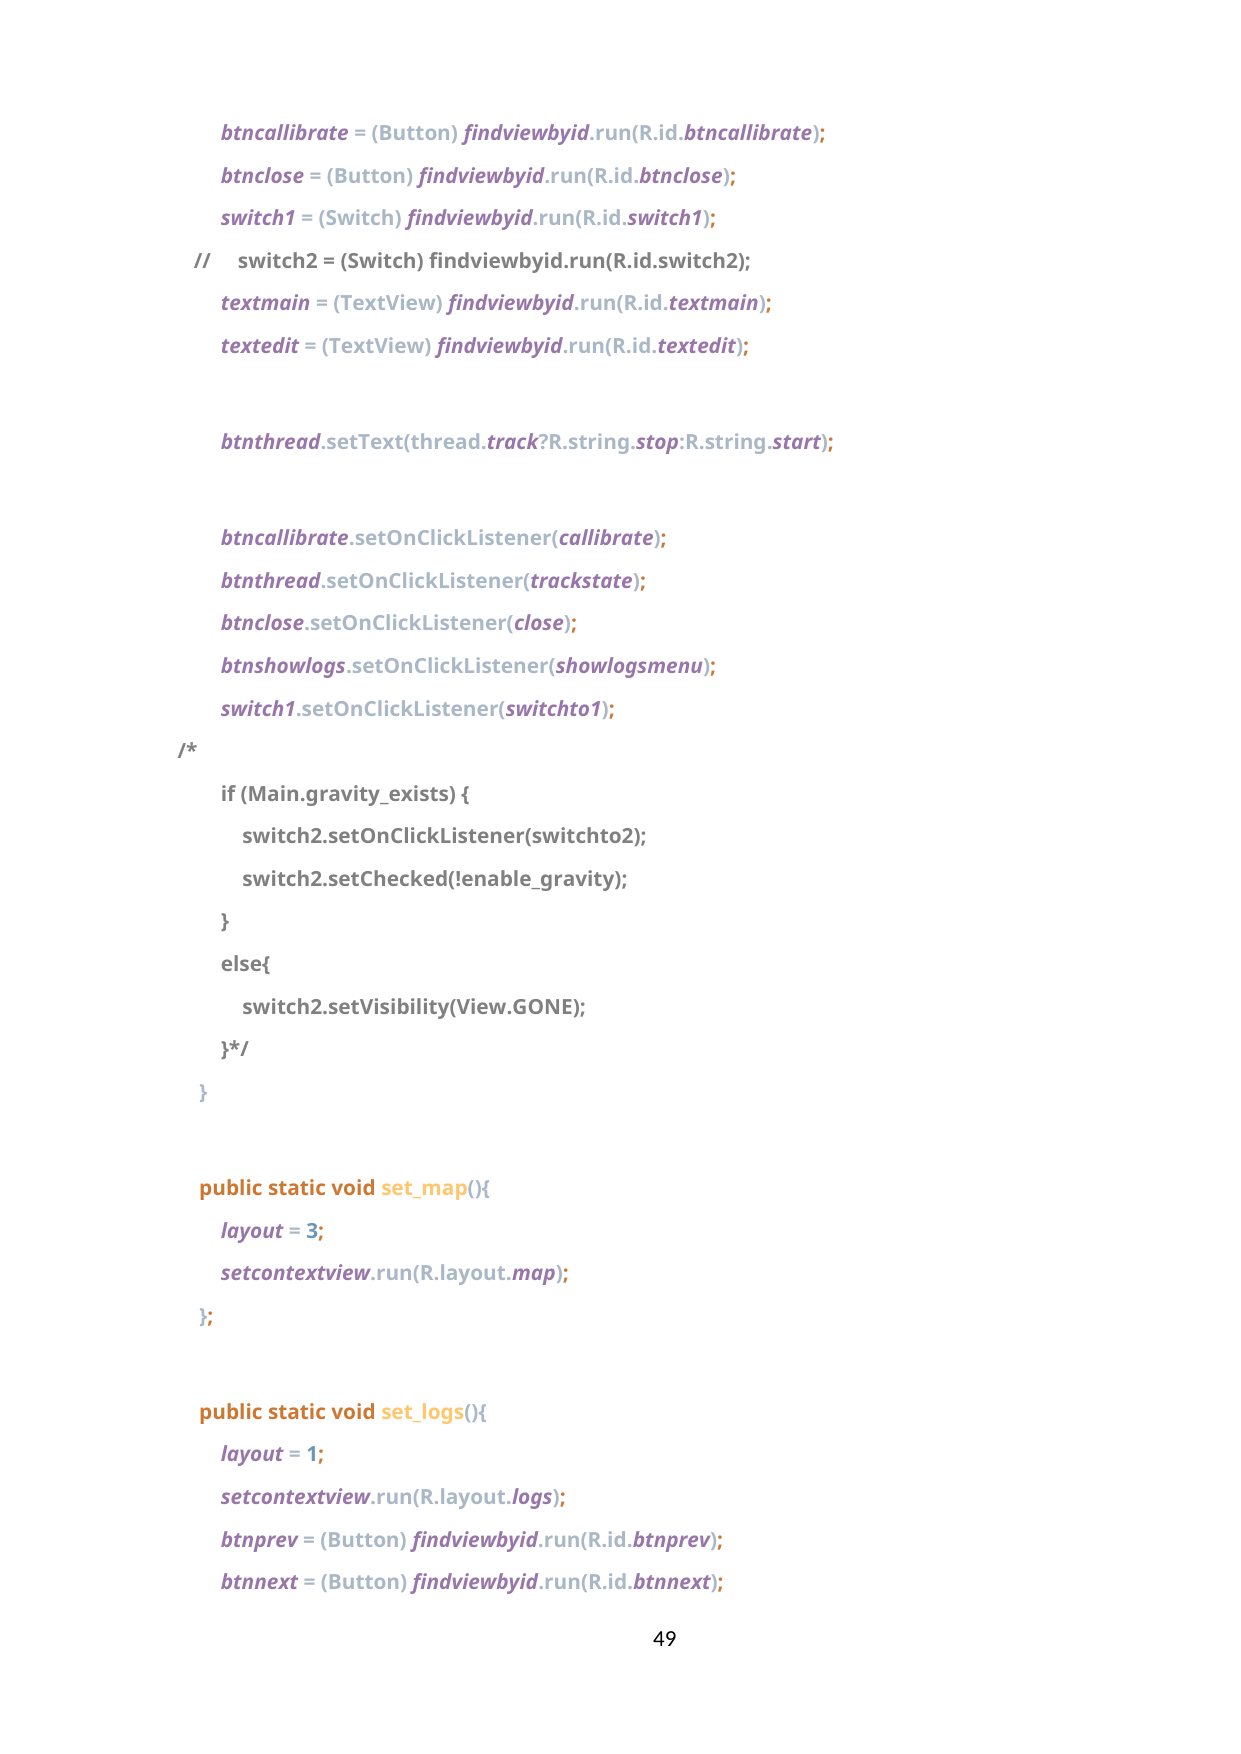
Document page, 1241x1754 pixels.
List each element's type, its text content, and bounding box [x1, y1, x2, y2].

text btncallibrate = (Button) findviewbyid.run(R.id.btncallibrate); btnclose = (Button) findviewbyid.run(R.id.btnclose); switch1 = (Switch) findviewbyid.run(R.id.switch1); // switch2 = (Switch) findviewbyid.run(R.id.switch2); textmain = (TextView) findviewbyid.run(R.id.textmain); textedit = (TextView) findviewbyid.run(R.id.textedit); btnthread.setText(thread.track?R.string.stop:R.string.start); btncallibrate.setOnClickListener(callibrate); btnthread.setOnClickListener(trackstate); btnclose.setOnClickListener(close); btnshowlogs.setOnClickListener(showlogsmenu); switch1.setOnClickListener(switchto1); /* if (Main.gravity_exists) { switch2.setOnClickListener(switchto2); switch2.setChecked(!enable_gravity); } else{ switch2.setVisibility(View.GONE); }*/ } public static void set_map(){ layout = 3; setcontextview.run(R.layout.map); }; public static void set_logs(){ layout = 1; setcontextview.run(R.layout.logs); btnprev = (Button) findviewbyid.run(R.id.btnprev); btnnext = (Button) findviewbyid.run(R.id.btnnext); [177, 118, 1152, 1596]
